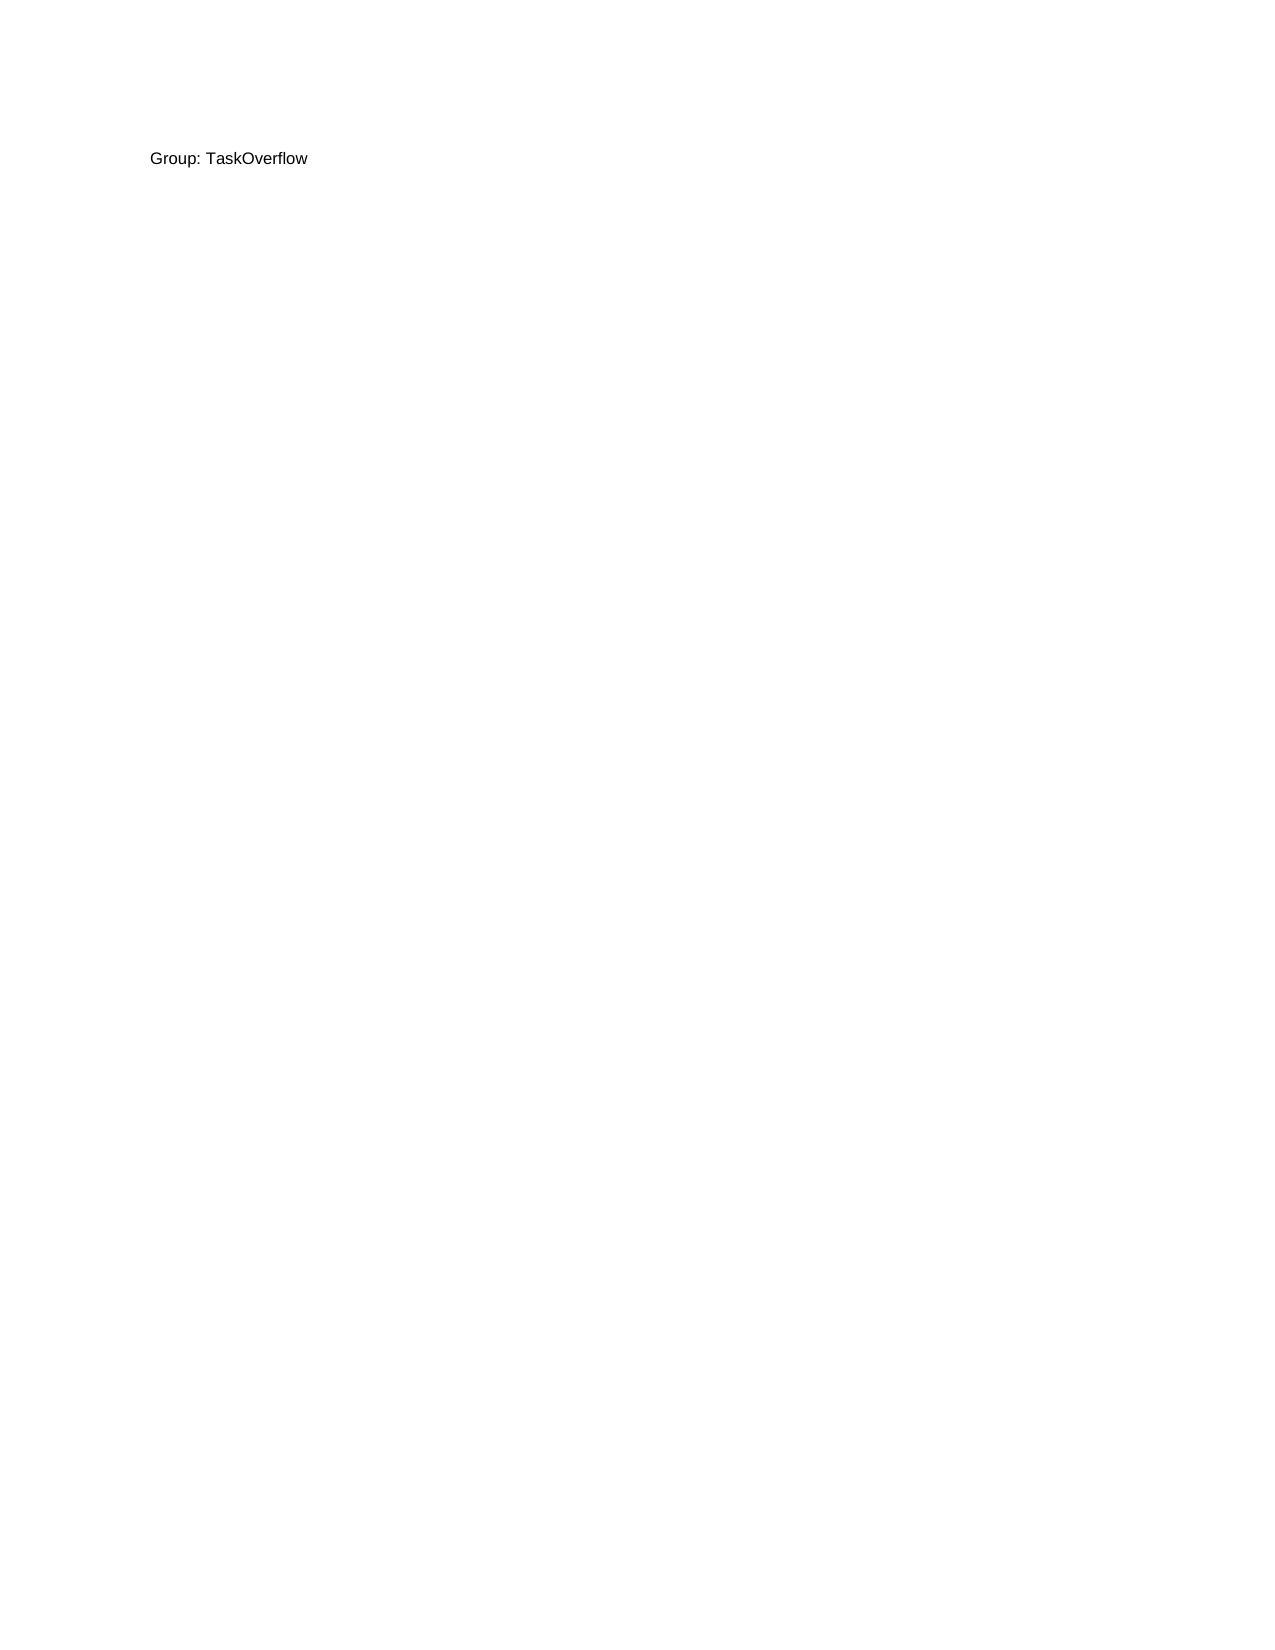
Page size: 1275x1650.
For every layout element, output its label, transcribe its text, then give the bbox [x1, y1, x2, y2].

text Group: TaskOverflow [150, 150, 410, 168]
